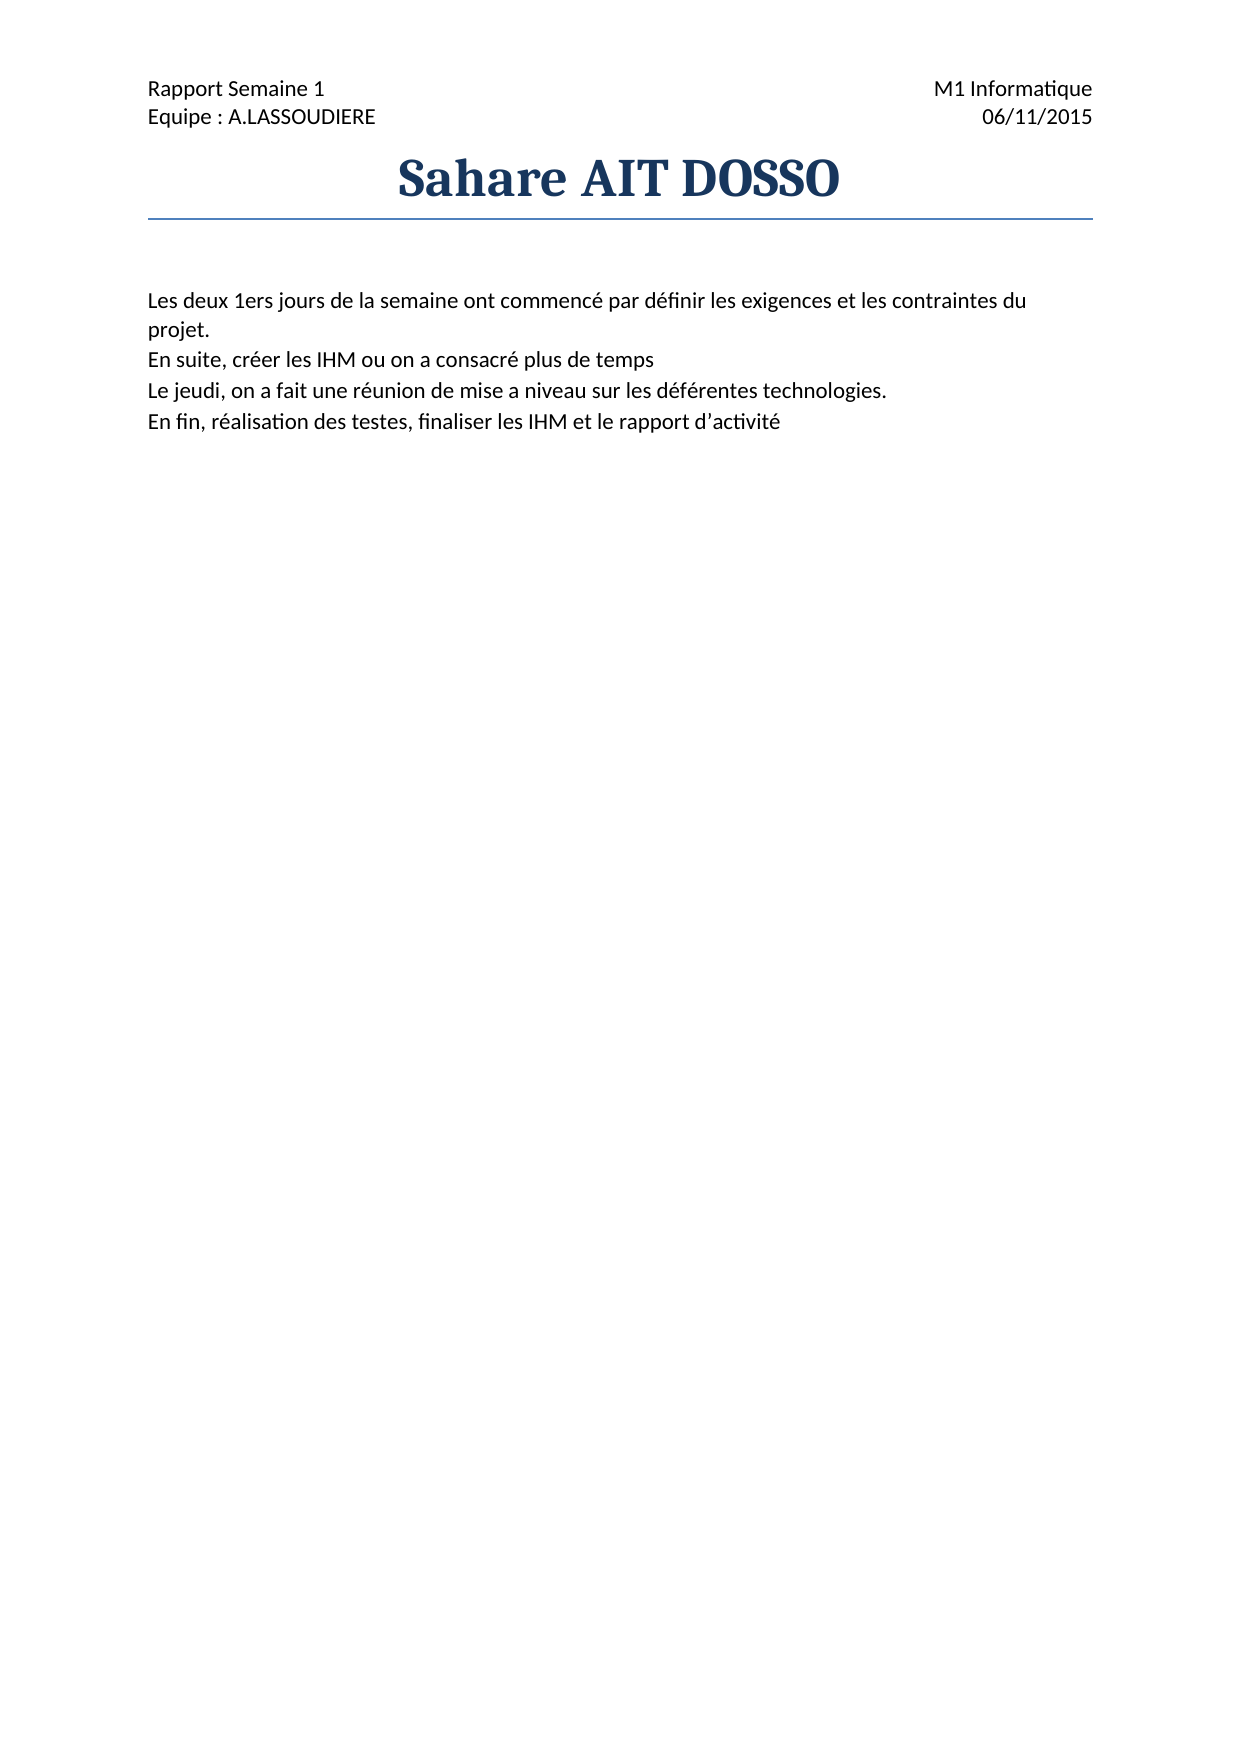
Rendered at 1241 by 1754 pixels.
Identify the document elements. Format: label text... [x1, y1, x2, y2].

text En fin, réalisation des testes, finaliser les IHM et le rapport d’activité [148, 407, 1093, 436]
title Sahare AIT DOSSO [148, 148, 1093, 218]
text Les deux 1ers jours de la semaine ont commencé par définir les exigences et les contraintes du projet. [148, 287, 1093, 343]
text En suite, créer les IHM ou on a consacré plus de temps [148, 346, 1093, 374]
text Le jeudi, on a fait une réunion de mise a niveau sur les déférentes technologies. [148, 377, 1093, 404]
